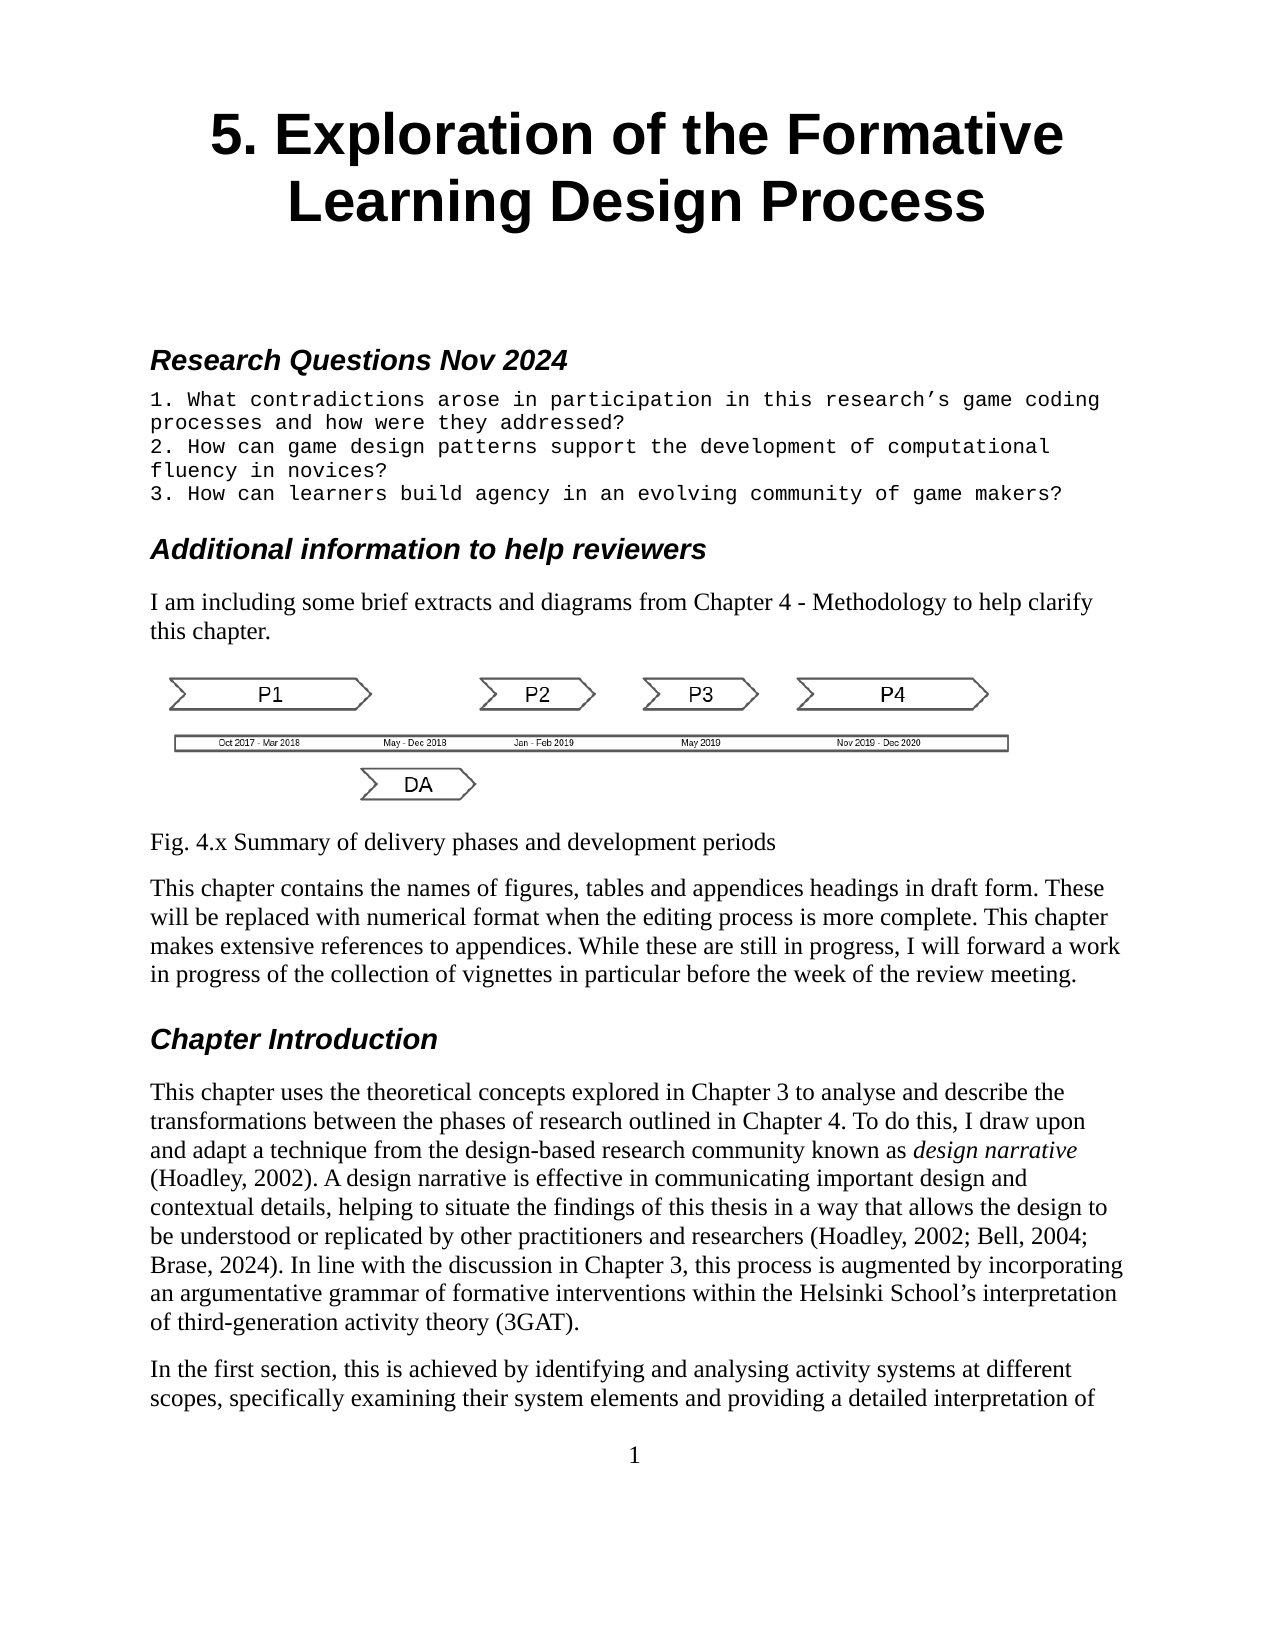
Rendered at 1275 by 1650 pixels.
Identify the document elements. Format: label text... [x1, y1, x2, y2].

text In the first section, this is achieved by identifying and analysing activity systems at different scopes, specifically examining their system elements and providing a detailed interpretation of [150, 1354, 1125, 1411]
text 1. What contradictions arose in participation in this research’s game coding processes and how were they addressed? [150, 389, 1125, 436]
text 3. How can learners build agency in an evolving community of game makers? [150, 483, 1125, 507]
picture [150, 662, 1028, 809]
title 5. Exploration of the Formative Learning Design Process [150, 100, 1125, 234]
text This chapter uses the theoretical concepts explored in Chapter 3 to analyse and describe the transformations between the phases of research outlined in Chapter 4. To do this, I draw upon and adapt a technique from the design-based research community known as design narrative (Hoadley, 2002). A design narrative is effective in communicating important design and contextual details, helping to situate the findings of this thesis in a way that allows the design to be understood or replicated by other practitioners and researchers (Hoadley, 2002; Bell, 2004; Brase, 2024). In line with the discussion in Chapter 3, this process is augmented by incorporating an argumentative grammar of formative interventions within the Helsinki School’s interpretation of third-generation activity theory (3GAT). [150, 1077, 1125, 1336]
subtitle Additional information to help reviewers [150, 532, 1125, 566]
text This chapter contains the names of figures, tables and appendices headings in draft form. These will be replaced with numerical format when the editing process is more complete. This chapter makes extensive references to appendices. While these are still in progress, I will forward a work in progress of the collection of vignettes in particular before the week of the review meeting. [150, 873, 1125, 988]
subtitle Research Questions Nov 2024 [150, 343, 1125, 376]
text 2. How can game design patterns support the development of computational fluency in novices? [150, 436, 1125, 483]
text I am including some brief extracts and diagrams from Chapter 4 - Methodology to help clarify this chapter. [150, 587, 1125, 644]
text Fig. 4.x Summary of delivery phases and development periods [150, 827, 1125, 855]
subtitle Chapter Introduction [150, 1022, 1125, 1056]
